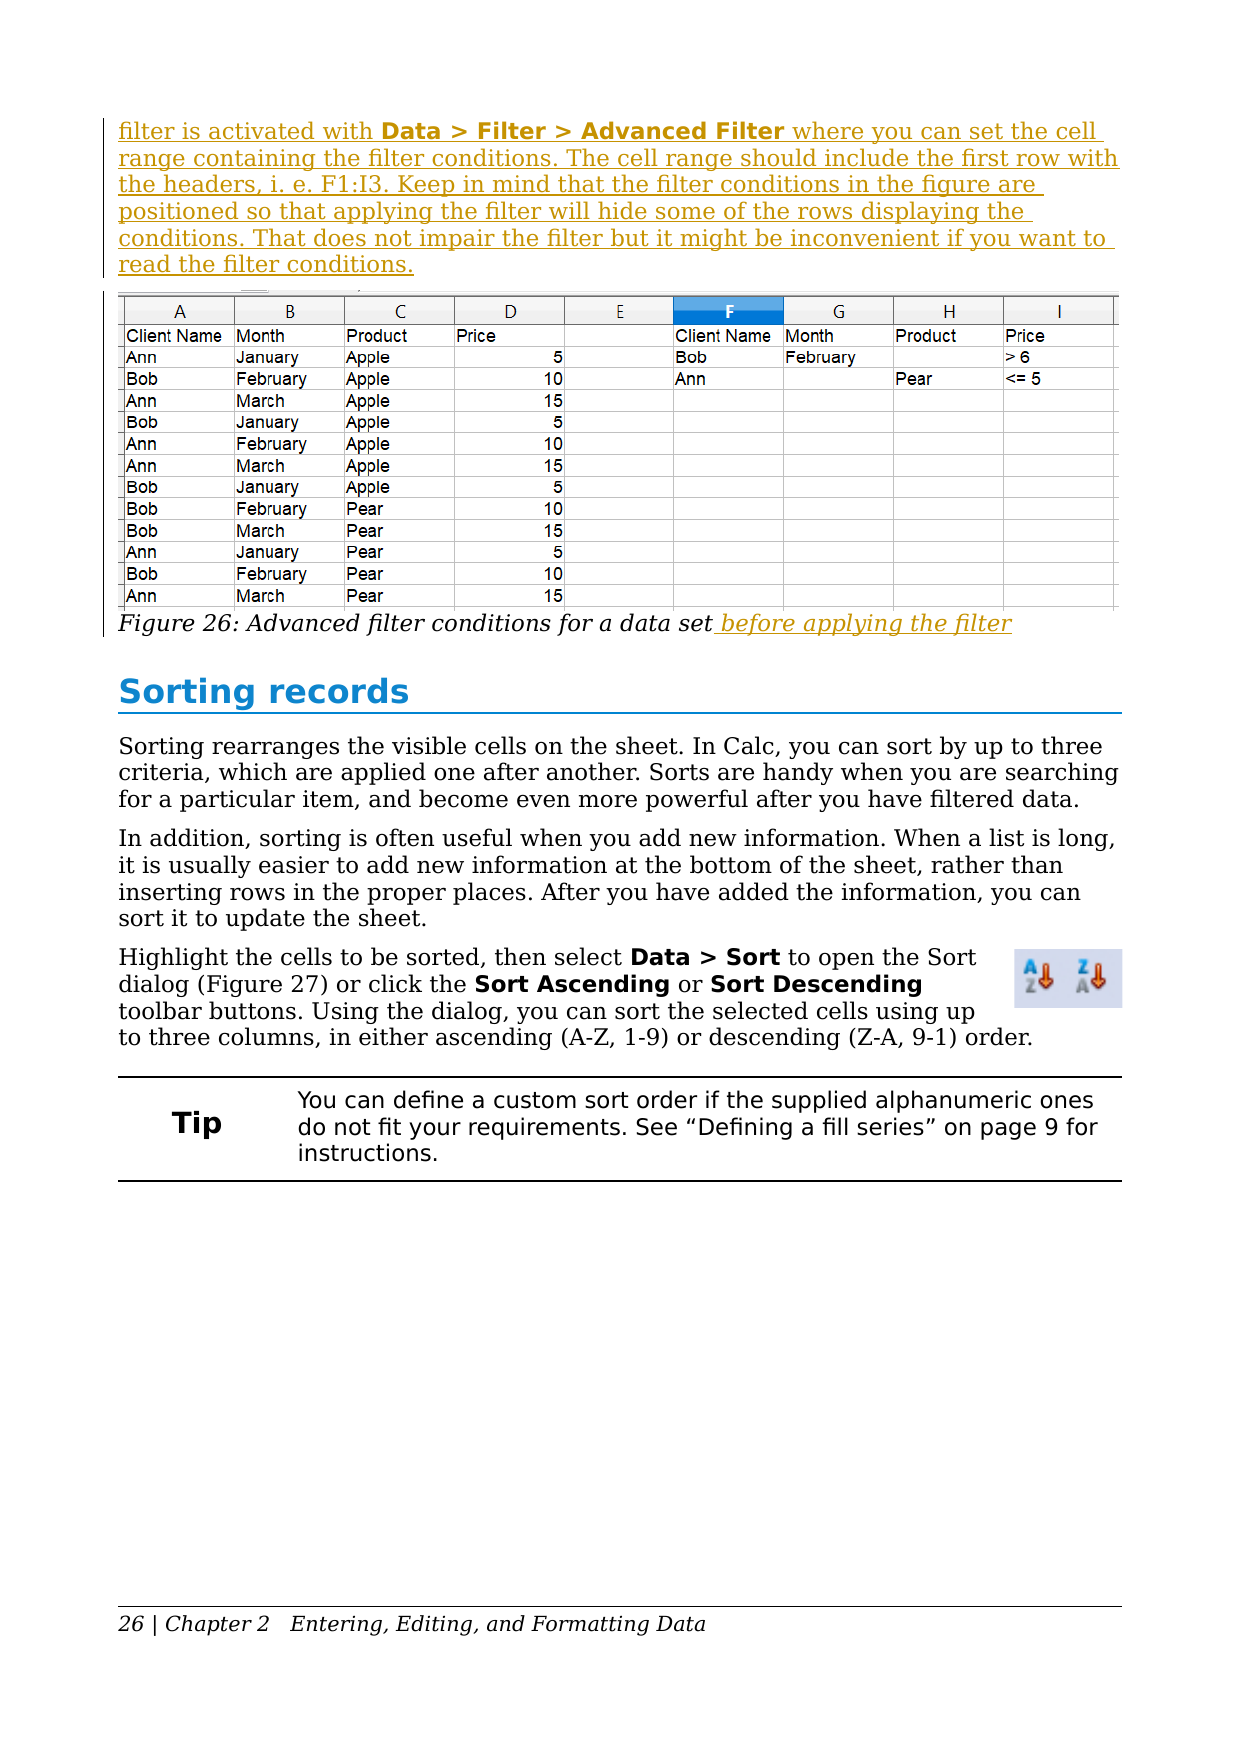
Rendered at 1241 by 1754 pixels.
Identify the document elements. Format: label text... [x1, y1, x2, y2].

text filter is activated with Data > Filter > Advanced Filter where you can set the cell range containing the filter conditions. The cell range should include the first row with the headers, i. e. F1:I3. Keep in mind that the filter conditions in the figure are positioned so that applying the filter will hide some of the rows displaying the conditions. That does not impair the filter but it might be inconvenient if you want to read the filter conditions. [118, 118, 1122, 278]
subtitle Sorting records [118, 673, 1122, 712]
text Figure 26: Advanced filter conditions for a data set before applying the filter [118, 611, 1119, 637]
table_header You can define a custom sort order if the supplied alphanumeric ones do not fit your requirements. See “Defining a fill series” on page 9 for instructions. [276, 1078, 1122, 1180]
text In addition, sorting is often useful when you add new information. When a list is long, it is usually easier to add new information at the bottom of the sheet, rather than inserting rows in the proper places. After you have added the information, you can sort it to update the sheet. [118, 825, 1122, 932]
text Highlight the cells to be sorted, then select Data > Sort to open the Sort dialog (Figure 27) or click the Sort Ascending or Sort Descending toolbar buttons. Using the dialog, you can sort the selected cells using up to three columns, in either ascending (A-Z, 1-9) or descending (Z-A, 9-1) order. [118, 944, 1122, 1051]
picture [1014, 949, 1123, 1008]
picture [118, 290, 1119, 611]
table_header Tip [118, 1078, 276, 1180]
text Sorting rearranges the visible cells on the sheet. In Calc, you can sort by up to three criteria, which are applied one after another. Sorts are handy when you are searching for a particular item, and become even more powerful after you have filtered data. [118, 733, 1122, 813]
